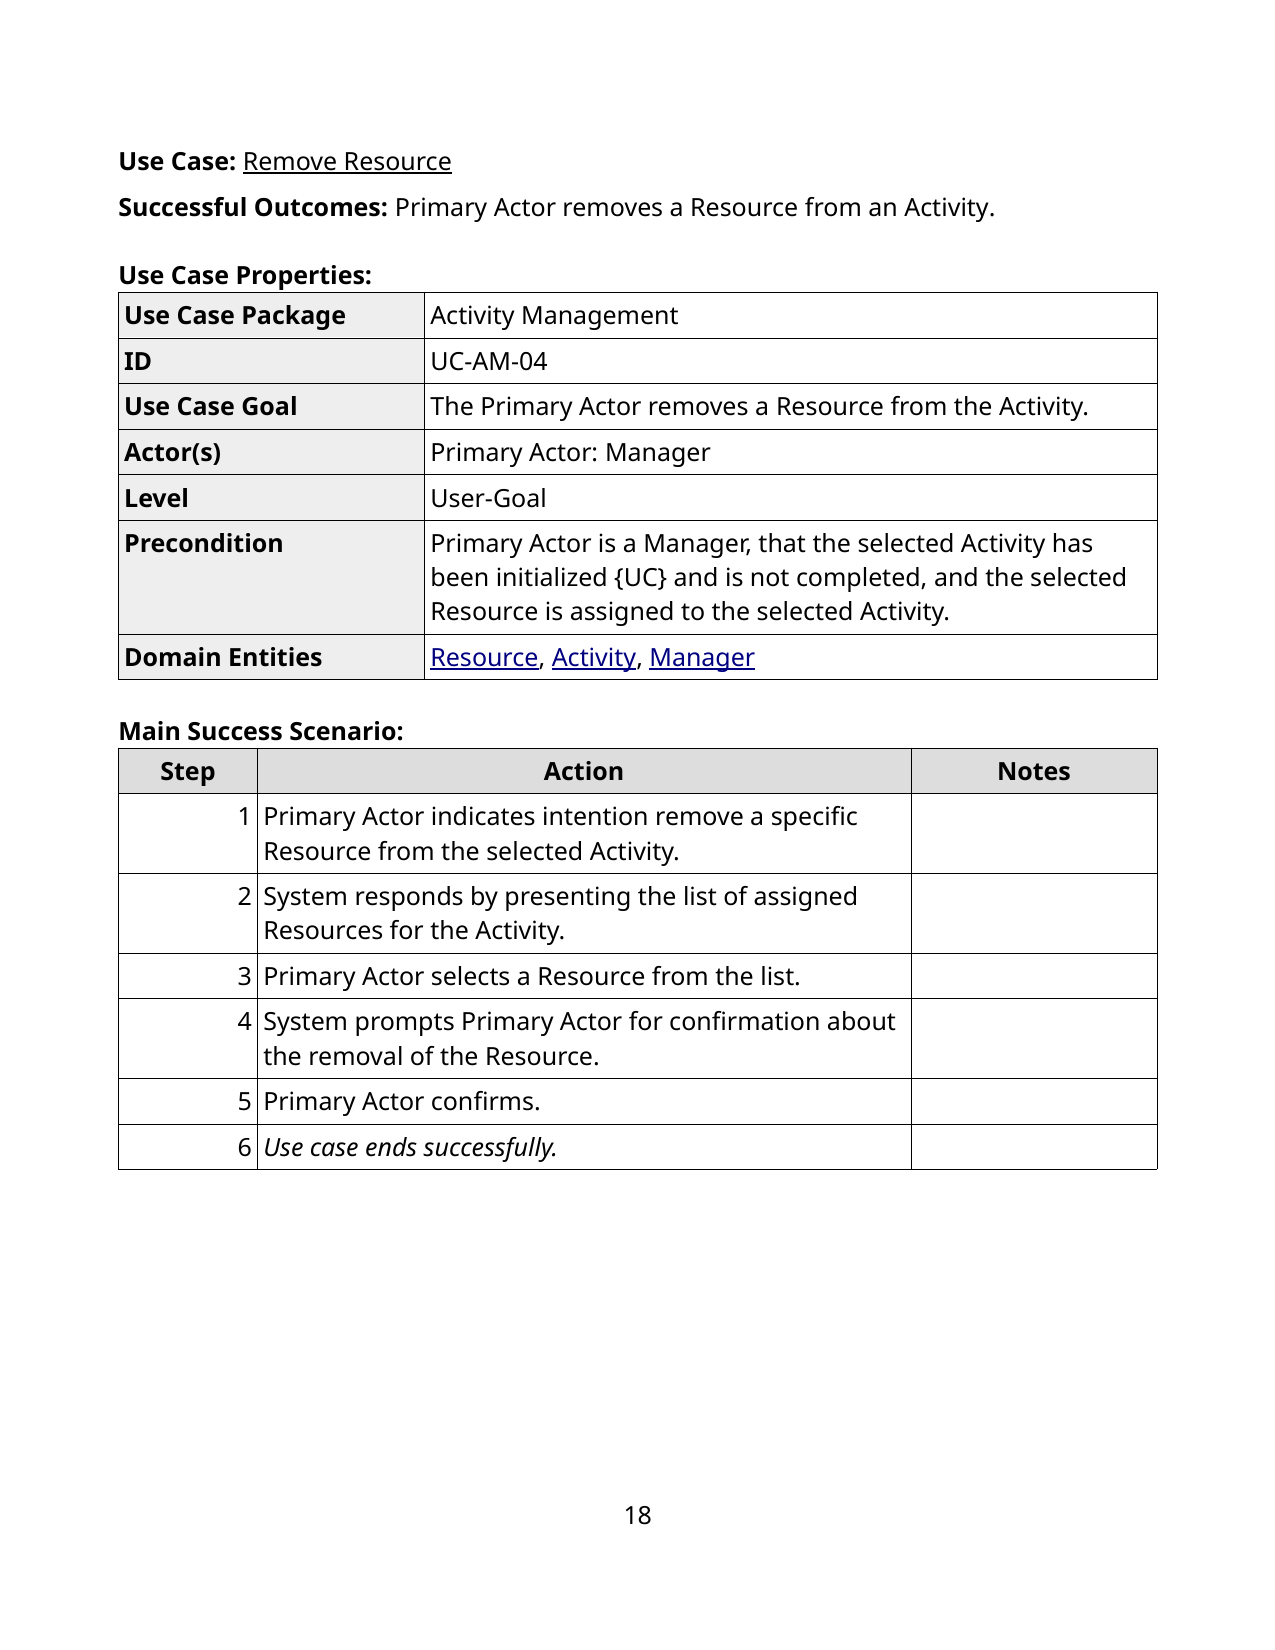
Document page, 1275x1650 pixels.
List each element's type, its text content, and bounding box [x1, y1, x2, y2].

table_cell 1 [119, 794, 257, 873]
table_cell Primary Actor indicates intention remove a specific Resource from the selected Activity. [258, 794, 911, 873]
text Successful Outcomes: Primary Actor removes a Resource from an Activity. [118, 190, 1157, 224]
table_cell System responds by presenting the list of assigned Resources for the Activity. [258, 874, 911, 953]
table_cell [912, 1079, 1157, 1123]
text Use Case Properties: [118, 258, 1157, 292]
table_cell Primary Actor: Manager [425, 430, 1157, 474]
table_cell Primary Actor selects a Resource from the list. [258, 954, 911, 998]
table_cell User-Goal [425, 475, 1157, 520]
table_cell Primary Actor confirms. [258, 1079, 911, 1123]
table_cell [912, 794, 1157, 873]
table_cell 4 [119, 999, 257, 1078]
table_cell Resource, Activity, Manager [425, 635, 1157, 679]
table_cell ID [119, 339, 424, 383]
table_cell Level [119, 475, 424, 520]
table_cell Use Case Goal [119, 384, 424, 429]
table_cell System prompts Primary Actor for confirmation about the removal of the Resource. [258, 999, 911, 1078]
table_cell 3 [119, 954, 257, 998]
table_cell 5 [119, 1079, 257, 1123]
table_cell Domain Entities [119, 635, 424, 679]
table_cell Precondition [119, 521, 424, 634]
table_header Step [119, 749, 257, 793]
table_cell [912, 874, 1157, 953]
table_cell 2 [119, 874, 257, 953]
table_header Use Case Package [119, 293, 424, 337]
table_header Action [258, 749, 911, 793]
text Main Success Scenario: [118, 713, 1157, 748]
table_header Notes [912, 749, 1157, 793]
table_cell 6 [119, 1125, 257, 1169]
table_header Activity Management [425, 293, 1157, 337]
table_cell [912, 954, 1157, 998]
subtitle Use Case: Remove Resource [118, 143, 1157, 177]
table_cell [912, 999, 1157, 1078]
table_cell [912, 1125, 1157, 1169]
table_cell UC-AM-04 [425, 339, 1157, 383]
table_cell Use case ends successfully. [258, 1125, 911, 1169]
table_cell Actor(s) [119, 430, 424, 474]
table_cell Primary Actor is a Manager, that the selected Activity has been initialized {UC} and is not completed, and the selected Resource is assigned to the selected Activity. [425, 521, 1157, 634]
table_cell The Primary Actor removes a Resource from the Activity. [425, 384, 1157, 429]
